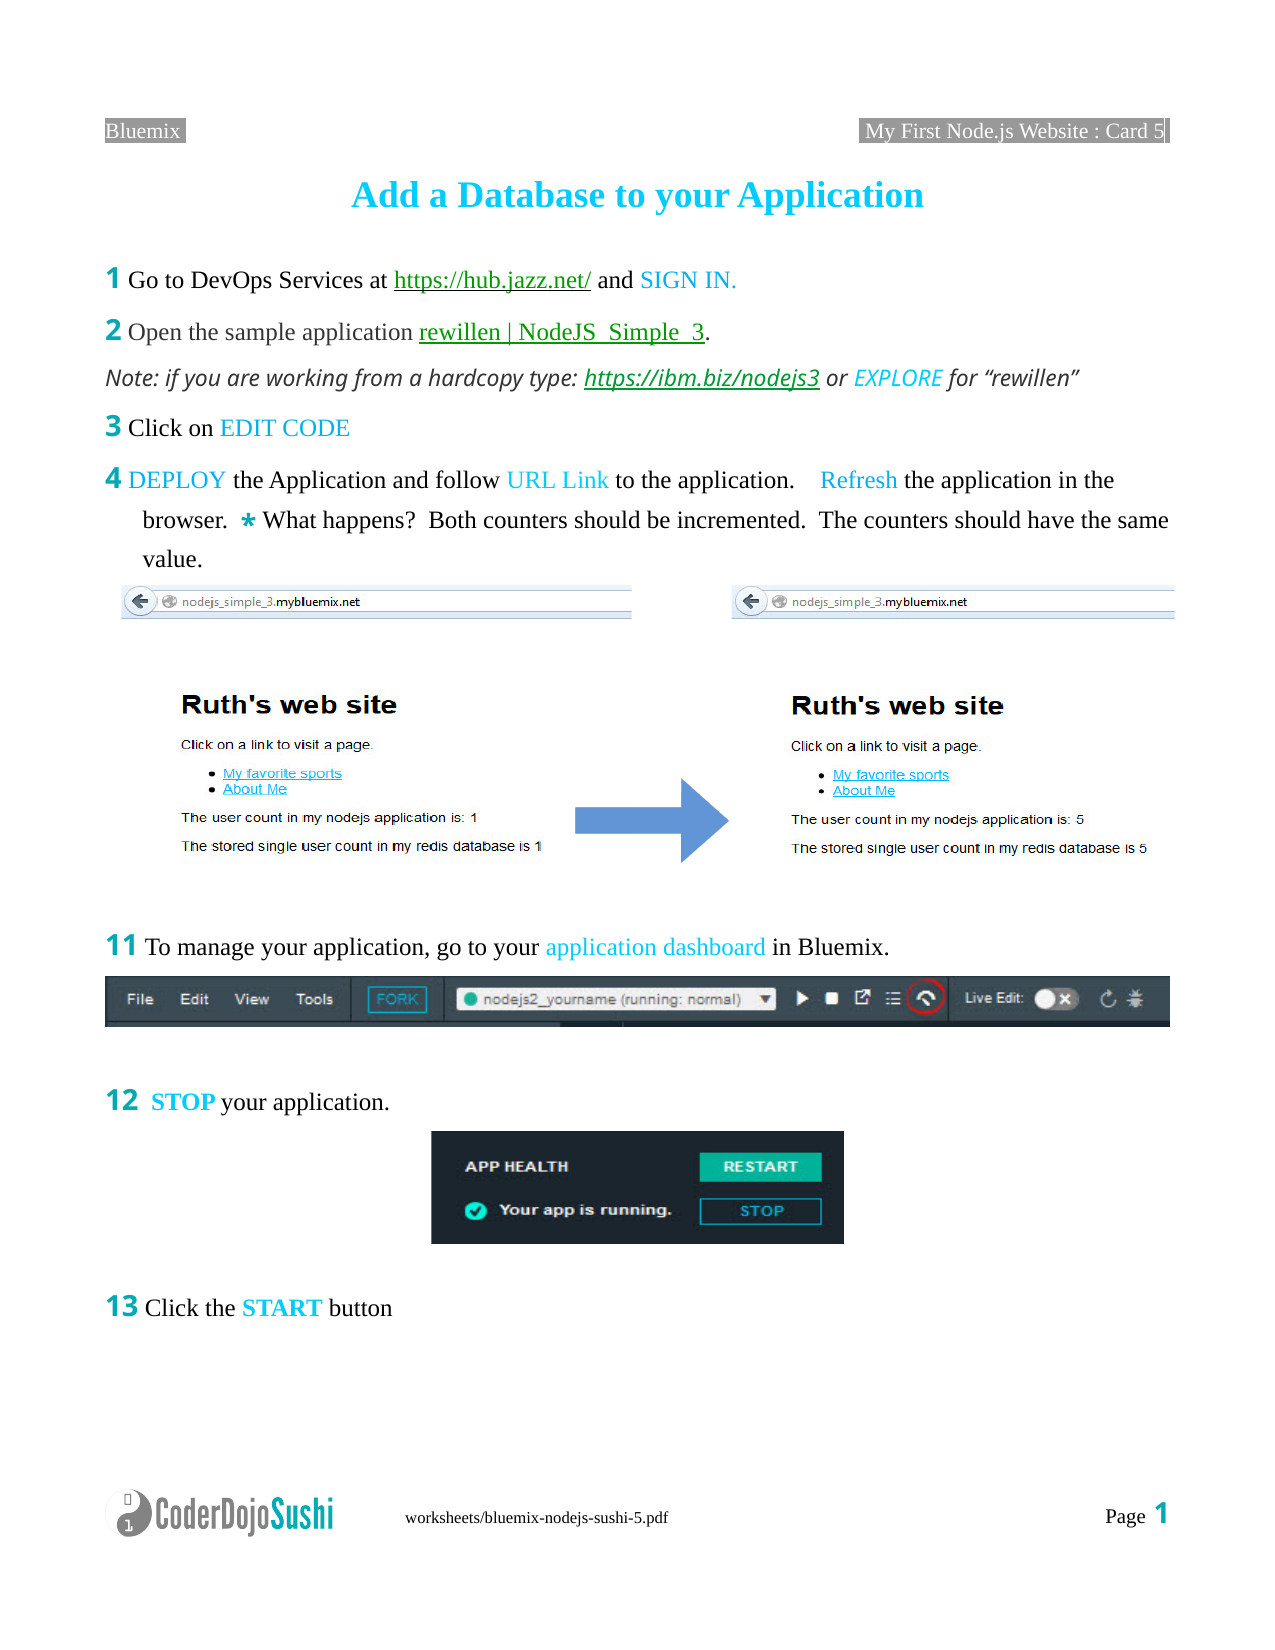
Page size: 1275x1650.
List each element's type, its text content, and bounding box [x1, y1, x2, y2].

text 3 Click on EDIT CODE [105, 405, 1170, 445]
picture [105, 976, 1170, 1027]
text 1 Go to DevOps Services at https://hub.jazz.net/ and SIGN IN. [105, 257, 1170, 297]
picture [431, 1131, 844, 1244]
text 2 Open the sample application rewillen | NodeJS_Simple_3. [105, 309, 1170, 349]
text 12 STOP your application. [105, 1079, 1170, 1118]
title Add a Database to your Application [105, 173, 1170, 216]
text 4 DEPLOY the Application and follow URL Link to the application. Refresh the application in the browser. * What happens? Both counters should be incremented. The counters should have the same value. [105, 457, 1170, 573]
text Note: if you are working from a hardcopy type: https://ibm.biz/nodejs3 or EXPLORE for “rewillen” [105, 362, 1170, 393]
picture [121, 585, 1175, 883]
text 11 To manage your application, go to your application dashboard in Bluemix. [105, 924, 1170, 964]
text 13 Click the START button [105, 1285, 1170, 1325]
picture [105, 1489, 333, 1537]
